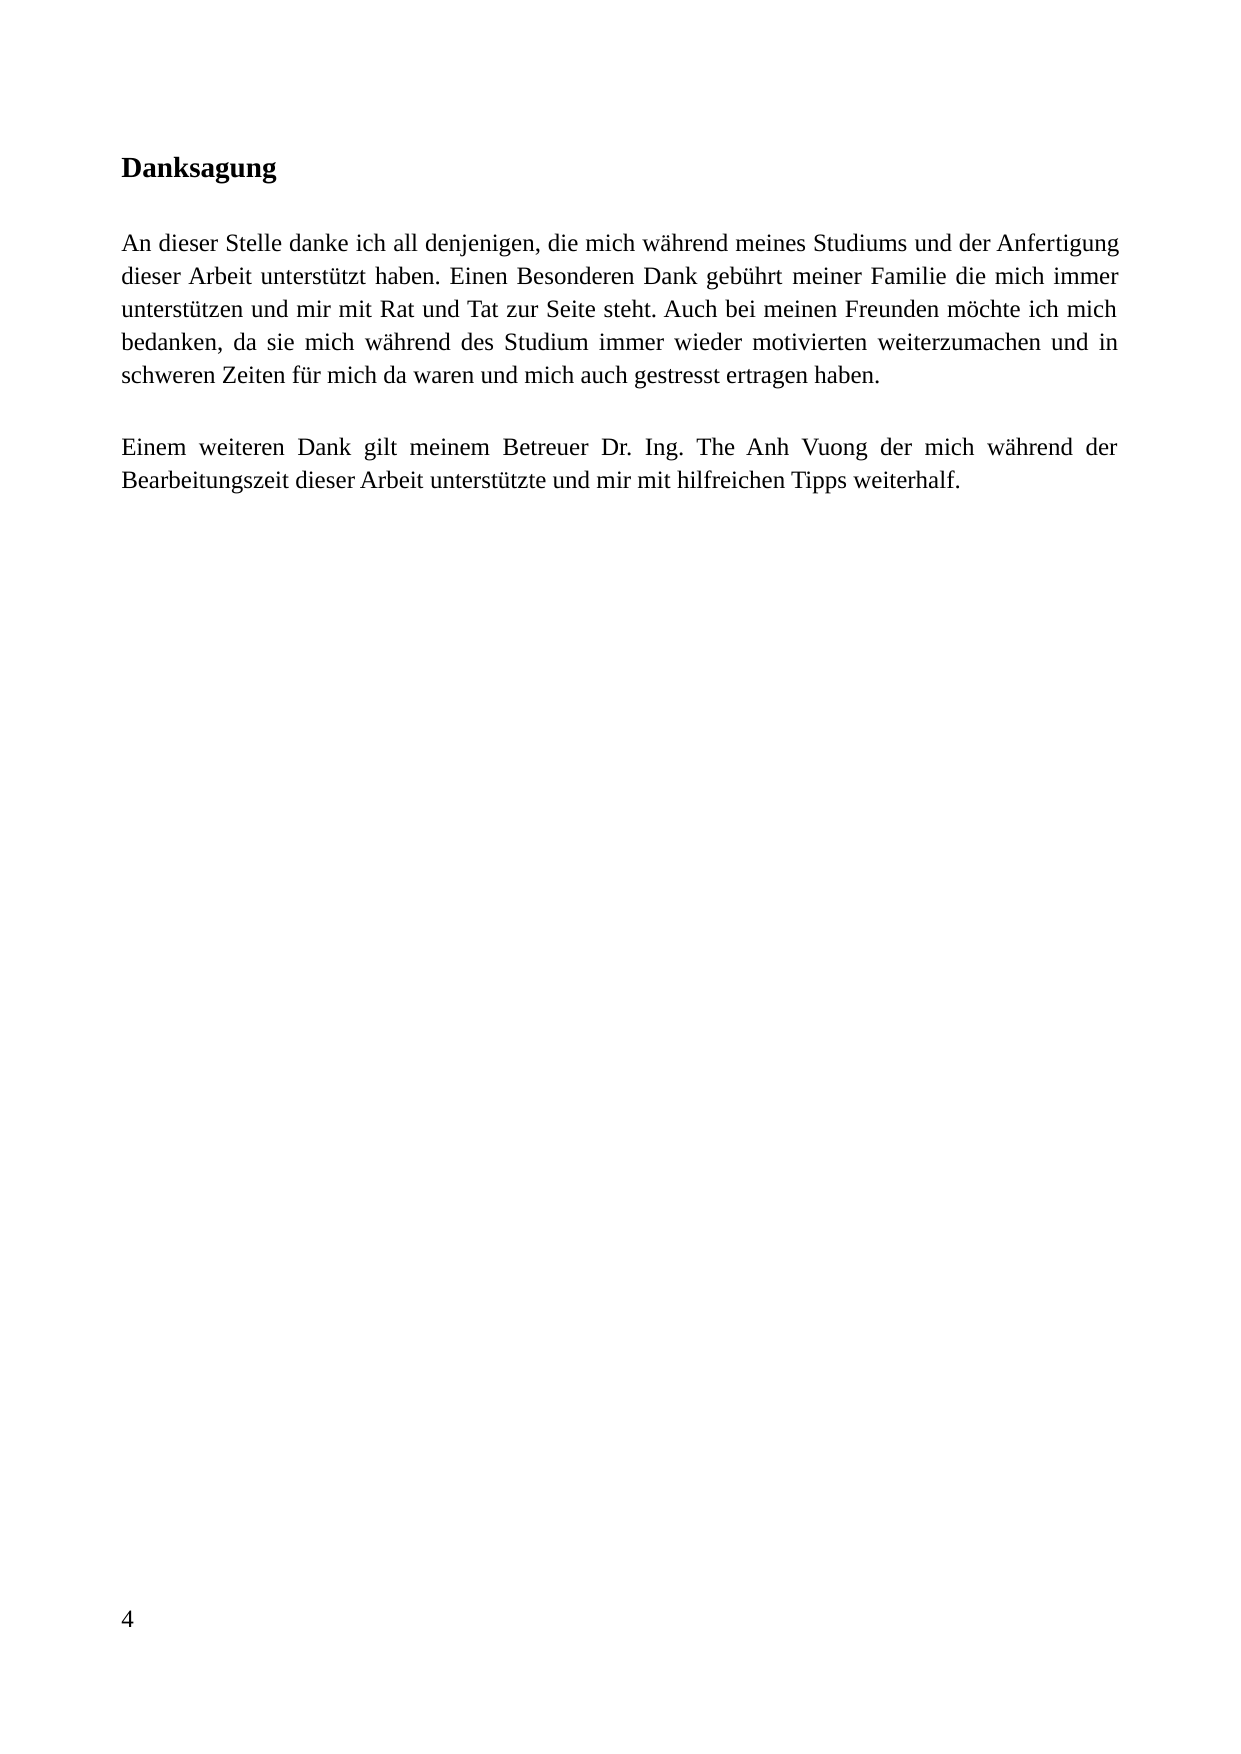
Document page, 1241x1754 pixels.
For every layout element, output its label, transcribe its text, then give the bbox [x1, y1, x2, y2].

text An dieser Stelle danke ich all denjenigen, die mich während meines Studiums und der Anfertigung dieser Arbeit unterstützt haben. Einen Besonderen Dank gebührt meiner Familie die mich immer unterstützen und mir mit Rat und Tat zur Seite steht. Auch bei meinen Freunden möchte ich mich bedanken, da sie mich während des Studium immer wieder motivierten weiterzumachen und in schweren Zeiten für mich da waren und mich auch gestresst ertragen haben. [121, 228, 1119, 389]
text Einem weiteren Dank gilt meinem Betreuer Dr. Ing. The Anh Vuong der mich während der Bearbeitungszeit dieser Arbeit unterstützte und mir mit hilfreichen Tipps weiterhalf. [121, 432, 1119, 494]
text Danksagung [121, 151, 1119, 184]
